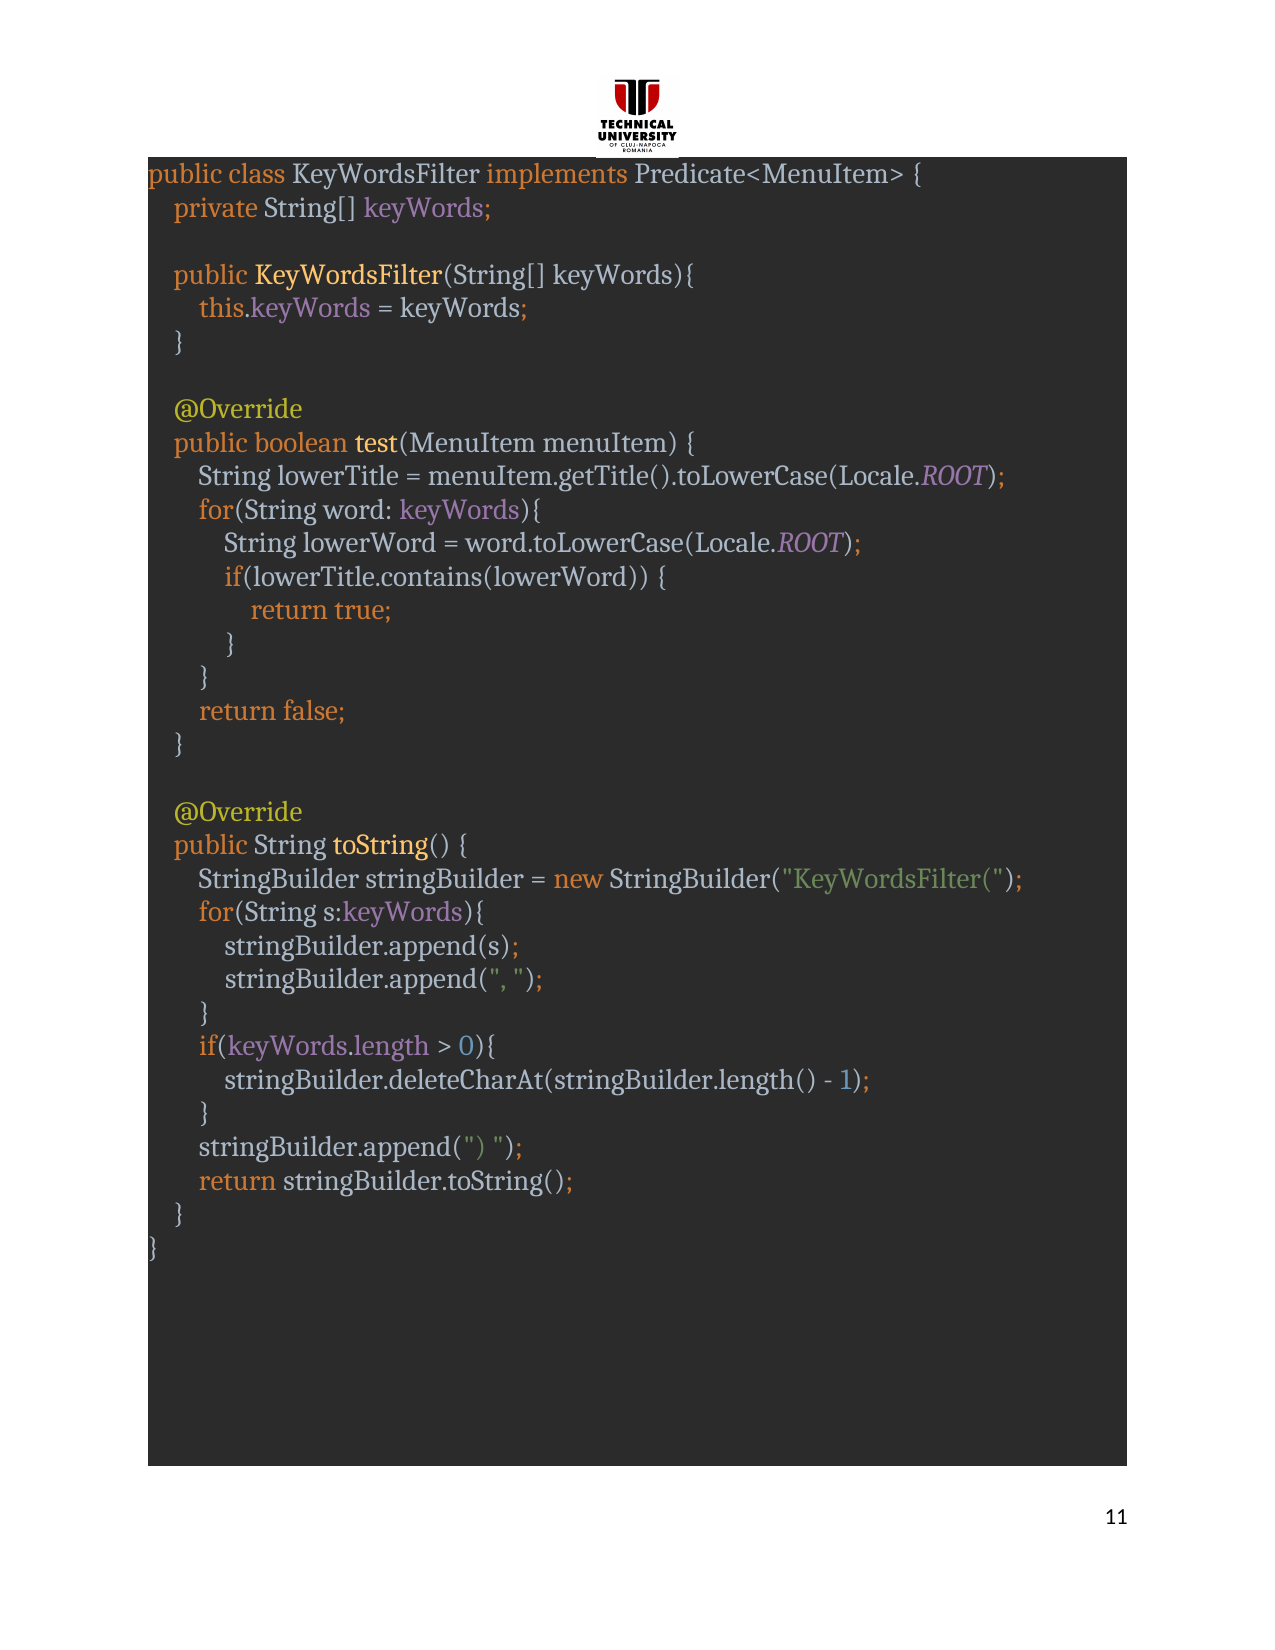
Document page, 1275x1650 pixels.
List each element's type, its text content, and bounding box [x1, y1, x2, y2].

text public class KeyWordsFilter implements Predicate<MenuItem> { private String[] keyWords; public KeyWordsFilter(String[] keyWords){ this.keyWords = keyWords; } @Override public boolean test(MenuItem menuItem) { String lowerTitle = menuItem.getTitle().toLowerCase(Locale.ROOT); for(String word: keyWords){ String lowerWord = word.toLowerCase(Locale.ROOT); if(lowerTitle.contains(lowerWord)) { return true; } } return false; } @Override public String toString() { StringBuilder stringBuilder = new StringBuilder("KeyWordsFilter("); for(String s:keyWords){ stringBuilder.append(s); stringBuilder.append(", "); } if(keyWords.length > 0){ stringBuilder.deleteCharAt(stringBuilder.length() - 1); } stringBuilder.append(") "); return stringBuilder.toString(); } } [148, 157, 1127, 1264]
